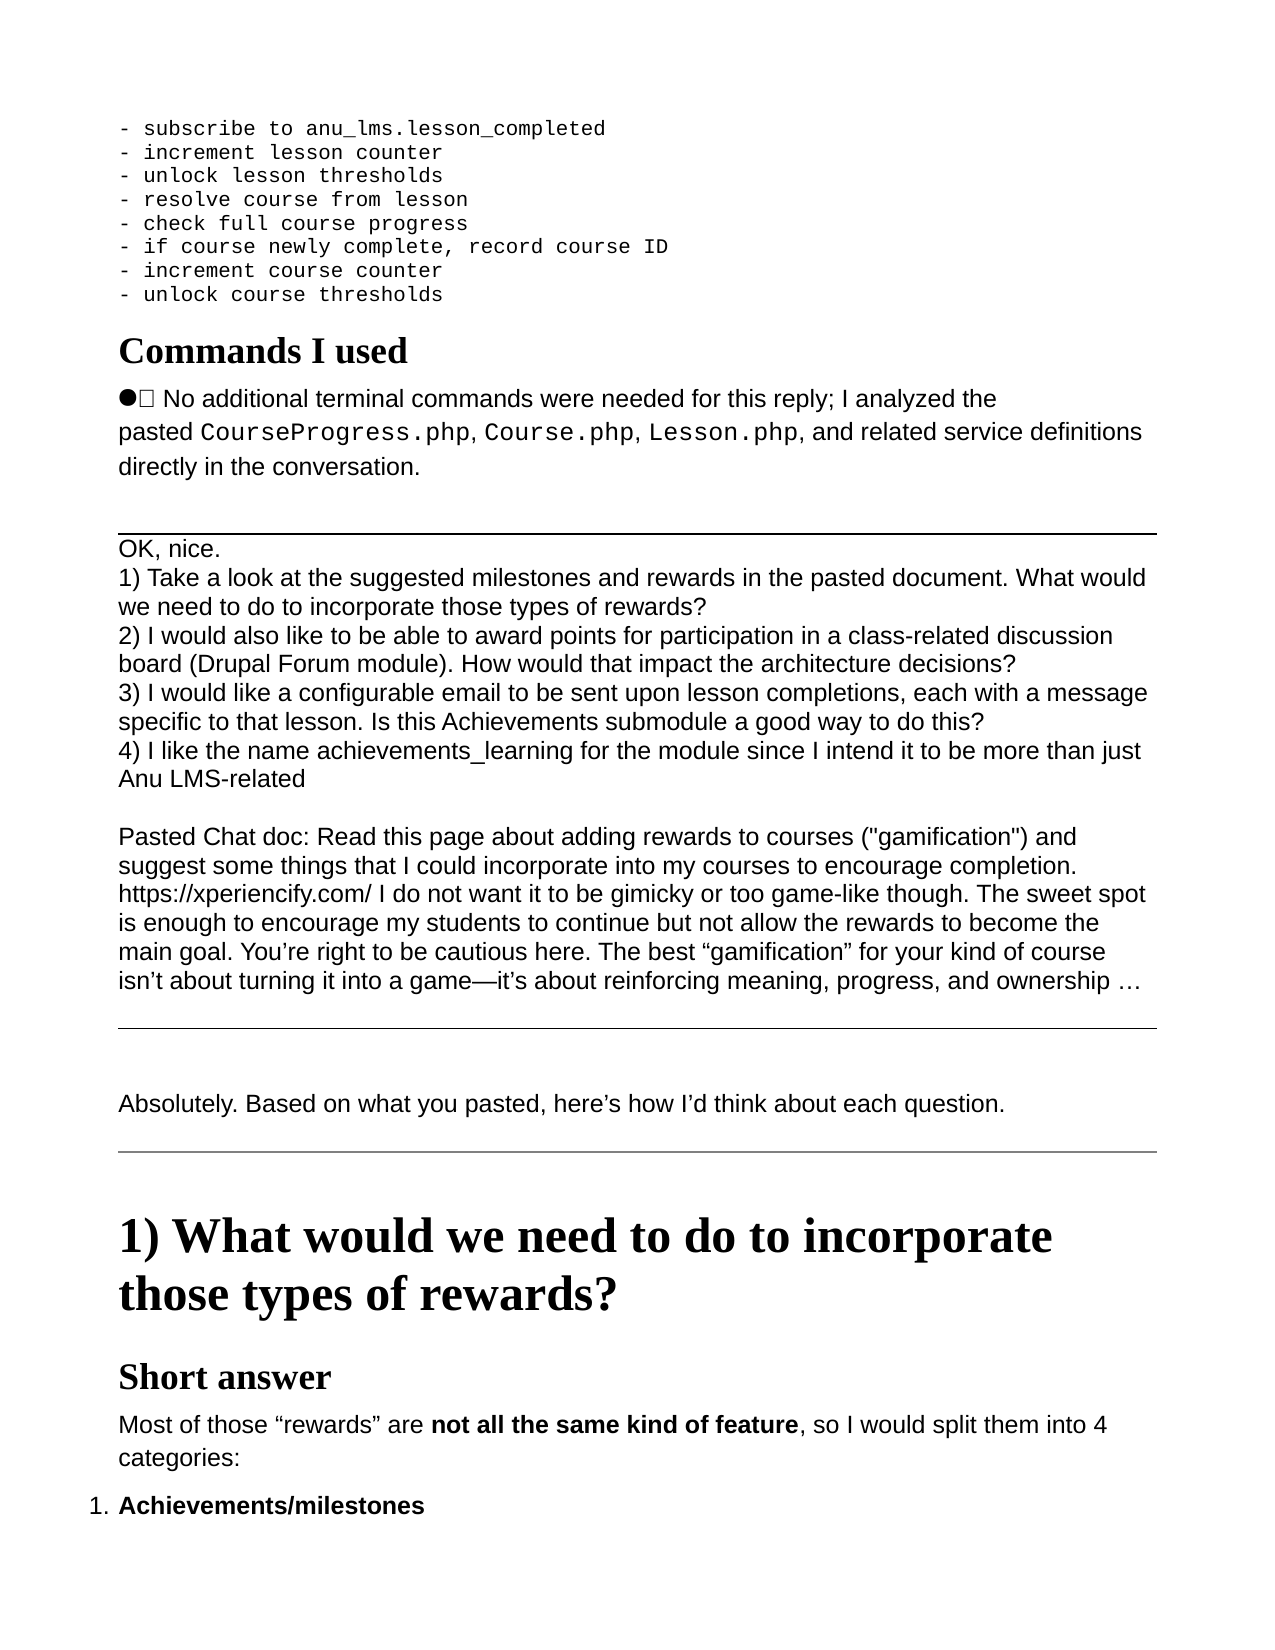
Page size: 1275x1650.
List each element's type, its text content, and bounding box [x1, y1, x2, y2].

list Achievements/milestones [118, 1491, 1157, 1519]
text - if course newly complete, record course ID [118, 236, 1157, 260]
text - check full course progress [118, 213, 1157, 236]
text OK, nice. [118, 535, 1157, 563]
text Pasted Chat doc: Read this page about adding rewards to courses ("gamification") and suggest some things that I could incorporate into my courses to encourage completion. https://xperiencify.com/ I do not want it to be gimicky or too game-like though. The sweet spot is enough to encourage my students to continue but not allow the rewards to become the main goal. You’re right to be cautious here. The best “gamification” for your kind of course isn’t about turning it into a game—it’s about reinforcing meaning, progress, and ownership … [118, 822, 1157, 994]
text 4) I like the name achievements_learning for the module since I intend it to be more than just Anu LMS-related [118, 736, 1157, 793]
text 1) Take a look at the suggested milestones and rewards in the pasted document. What would we need to do to incorporate those types of rewards? [118, 563, 1157, 621]
text 3) I would like a configurable email to be sent upon lesson completions, each with a message specific to that lesson. Is this Achievements submodule a good way to do this? [118, 678, 1157, 736]
text Most of those “rewards” are not all the same kind of feature, so I would split them into 4 categories: [118, 1410, 1157, 1472]
text - subscribe to anu_lms.lesson_completed [118, 118, 1157, 142]
text 2) I would also like to be able to award points for participation in a class-related discussion board (Drupal Forum module). How would that impact the architecture decisions? [118, 621, 1157, 678]
text - unlock course thresholds [118, 284, 1157, 307]
text - resolve course from lesson [118, 189, 1157, 213]
list ✅ No additional terminal commands were needed for this reply; I analyzed the pasted CourseProgress.php, Course.php, Lesson.php, and related service definitions directly in the conversation. [118, 384, 1157, 481]
text - increment lesson counter [118, 142, 1157, 165]
subtitle Commands I used [118, 328, 1157, 371]
text - increment course counter [118, 260, 1157, 284]
text Absolutely. Based on what you pasted, here’s how I’d think about each question. [118, 1056, 1157, 1118]
subtitle Short answer [118, 1354, 1157, 1398]
text - unlock lesson thresholds [118, 165, 1157, 189]
subtitle 1) What would we need to do to incorporate those types of rewards? [118, 1206, 1157, 1321]
